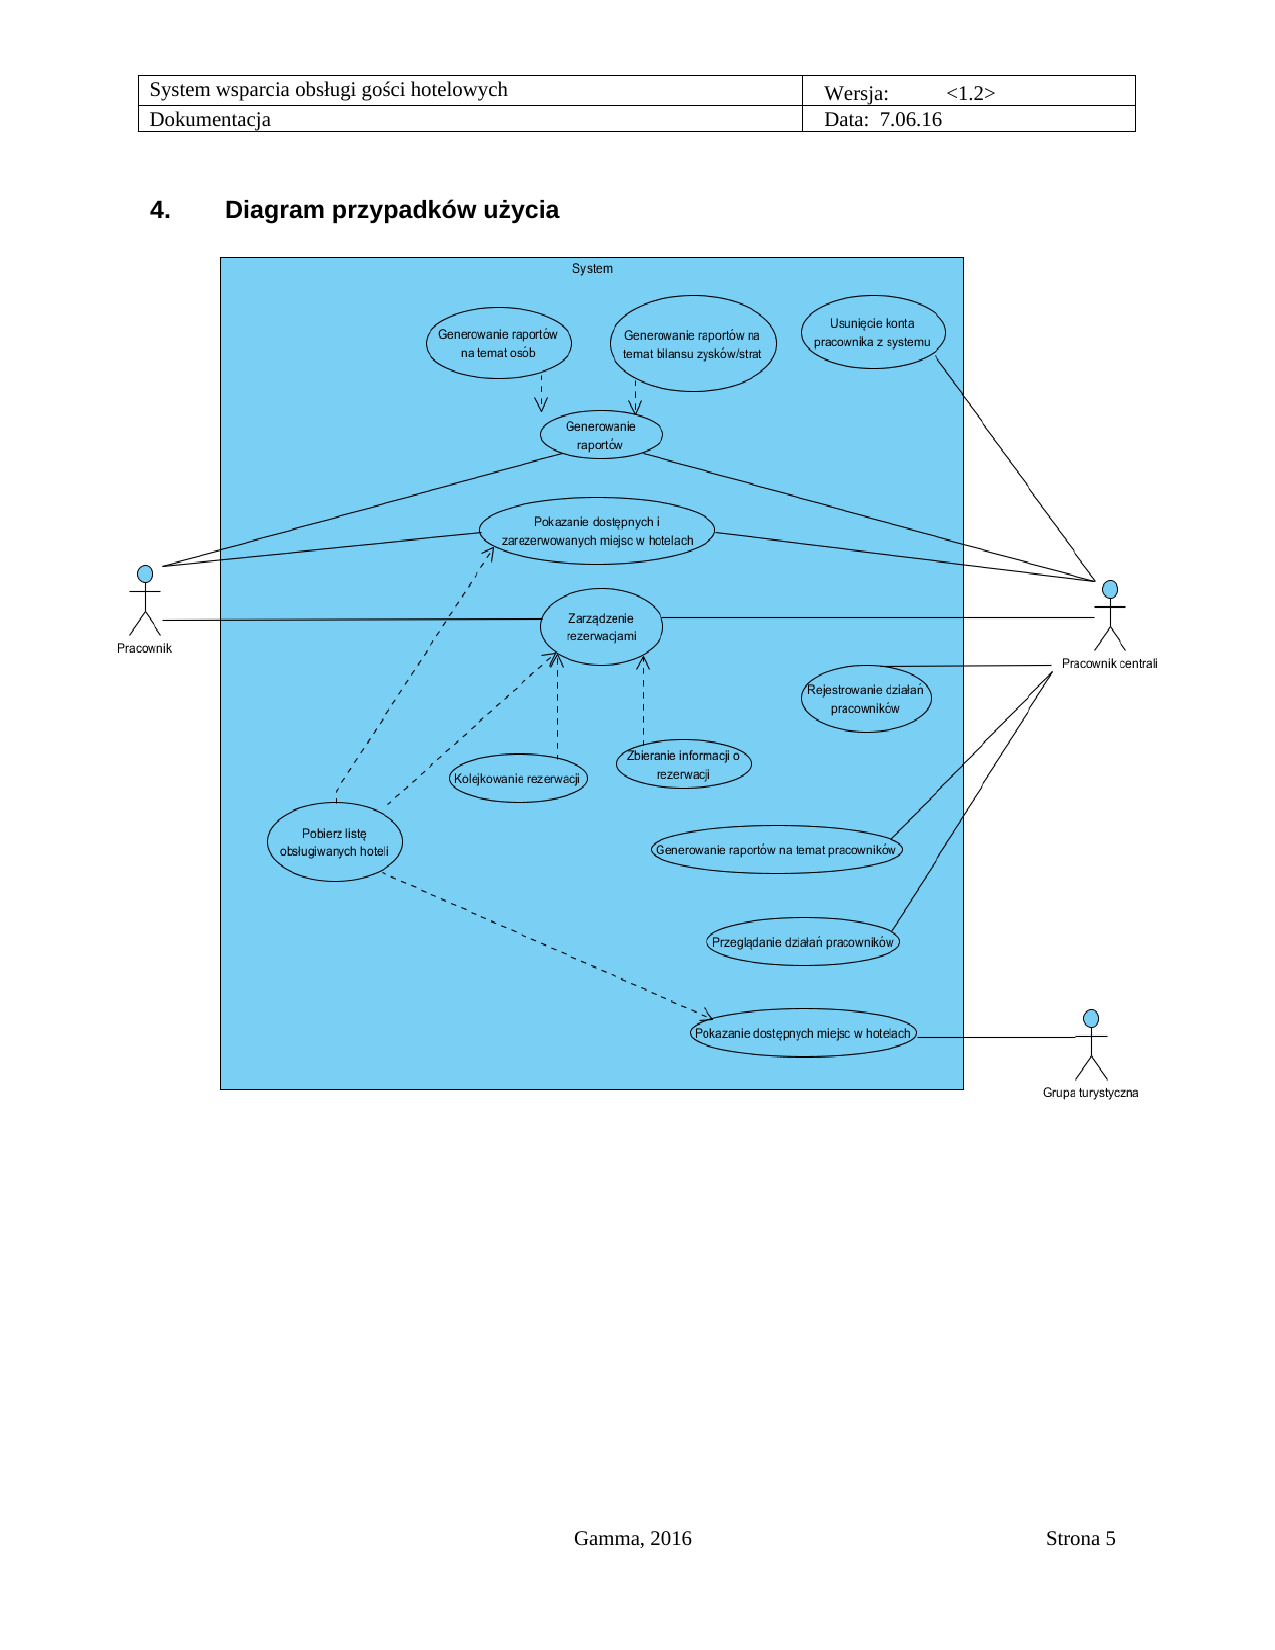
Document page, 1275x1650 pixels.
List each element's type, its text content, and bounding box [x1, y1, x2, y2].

subtitle Diagram przypadków użycia [150, 195, 1125, 223]
picture [108, 248, 1167, 1114]
